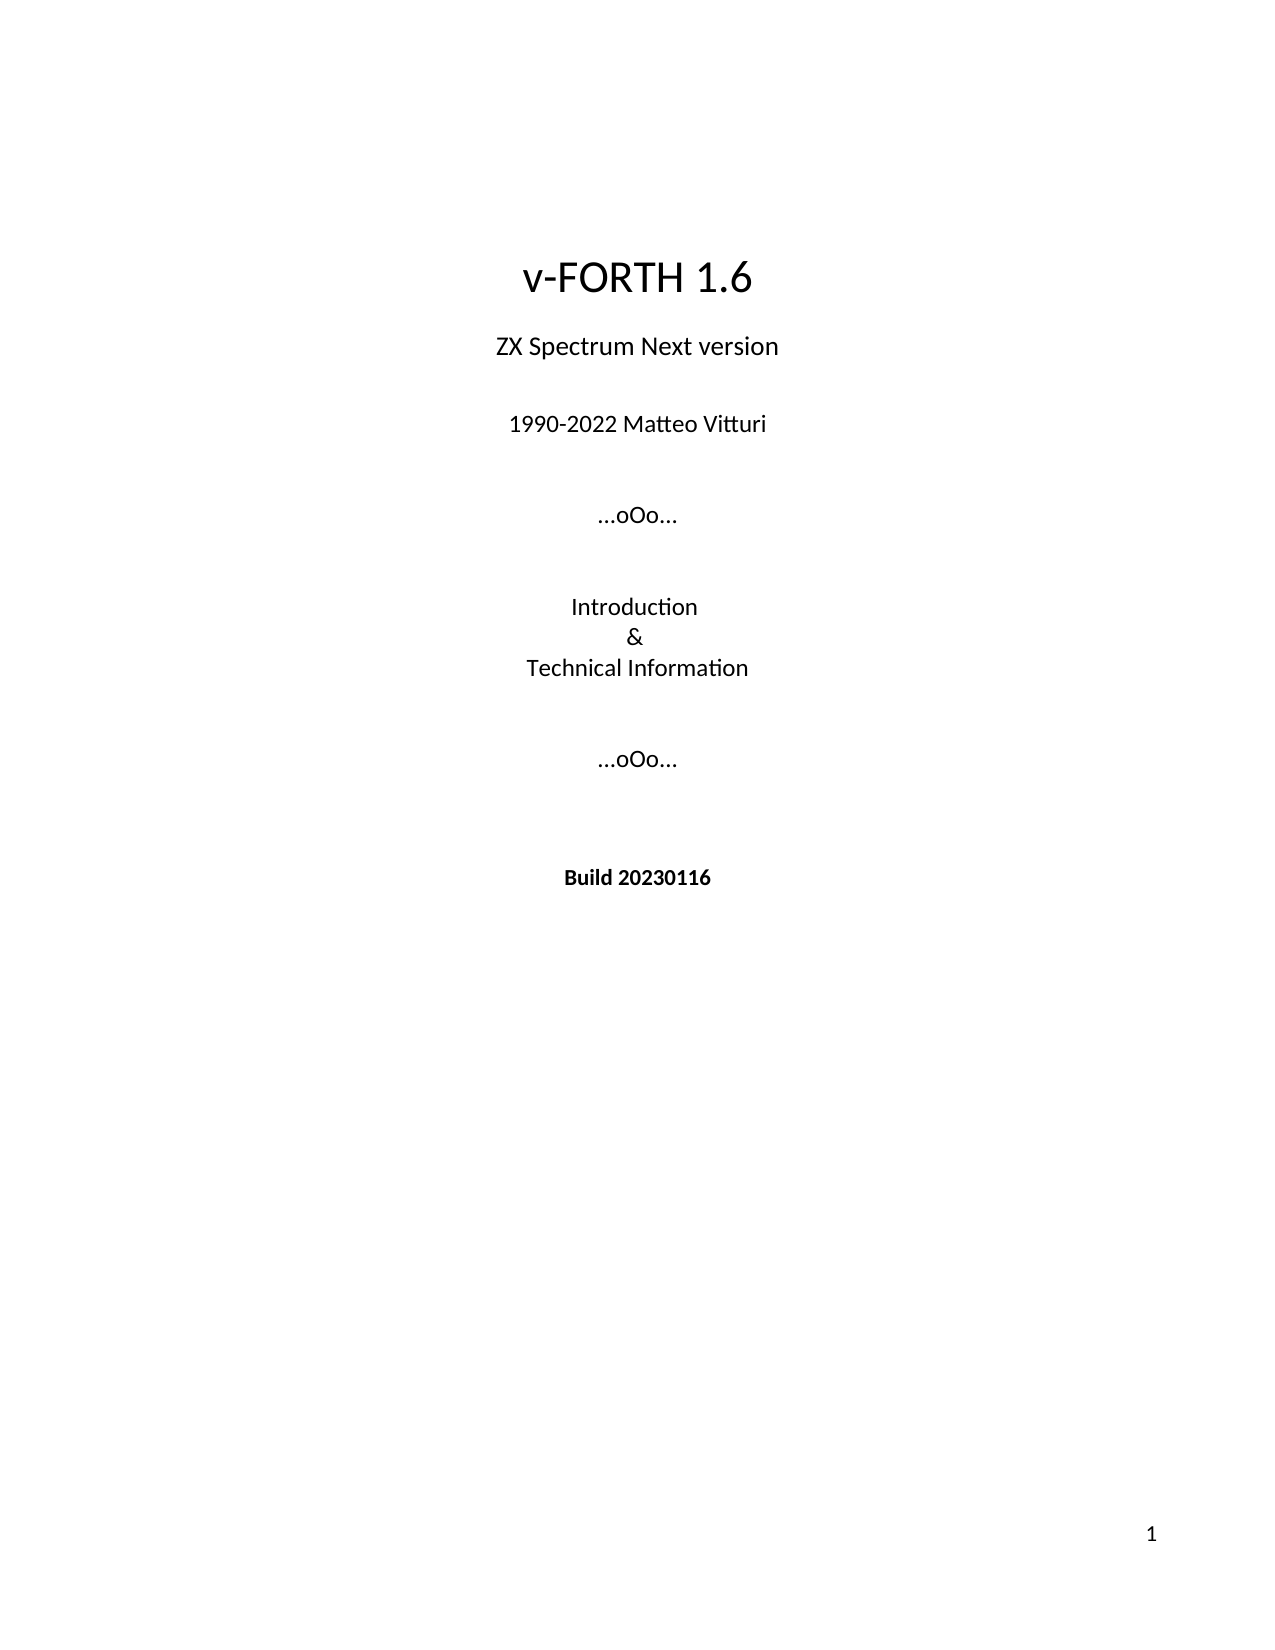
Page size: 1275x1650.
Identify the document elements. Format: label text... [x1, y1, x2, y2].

text Introduction [118, 591, 1157, 621]
text ZX Spectrum Next version [118, 329, 1157, 362]
text Technical Information [118, 652, 1157, 682]
text Build 20230116 [118, 863, 1157, 891]
text 1990-2022 Matteo Vitturi [118, 408, 1157, 438]
text ...oOo... [118, 499, 1157, 530]
text v-FORTH 1.6 [118, 247, 1157, 303]
text & [118, 621, 1157, 652]
text ...oOo... [118, 743, 1157, 774]
